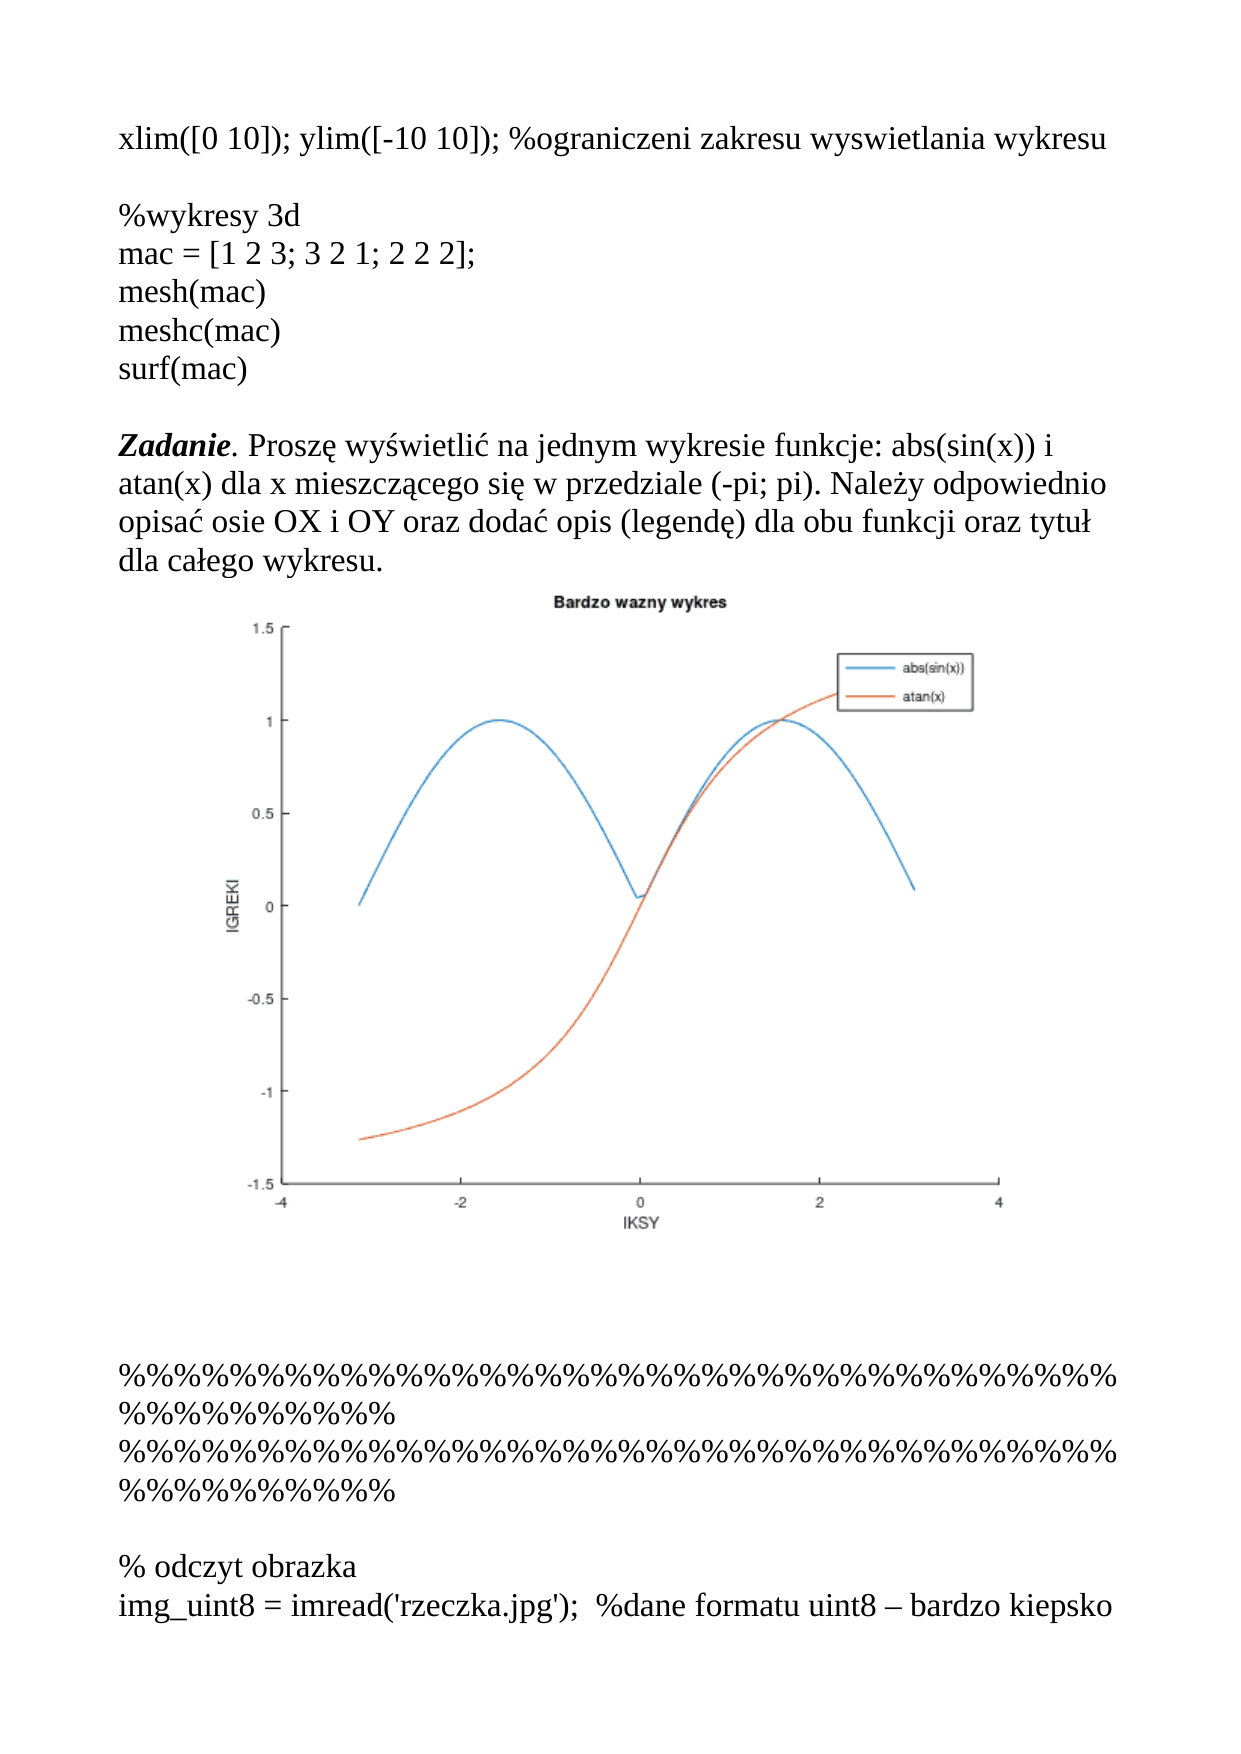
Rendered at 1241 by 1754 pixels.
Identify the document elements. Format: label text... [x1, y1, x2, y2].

text % odczyt obrazka [118, 1547, 1122, 1585]
text %%%%%%%%%%%%%%%%%%%%%%%%%%%%%%%%%%%%%%%%%%%%%% [118, 1432, 1122, 1508]
text img_uint8 = imread('rzeczka.jpg'); %dane formatu uint8 – bardzo kiepsko [118, 1585, 1122, 1623]
picture [207, 578, 1033, 1241]
text meshc(mac) [118, 310, 1122, 348]
text mac = [1 2 3; 3 2 1; 2 2 2]; [118, 233, 1122, 271]
text %wykresy 3d [118, 195, 1122, 233]
text mesh(mac) [118, 271, 1122, 310]
text xlim([0 10]); ylim([-10 10]); %ograniczeni zakresu wyswietlania wykresu [118, 118, 1122, 156]
text Zadanie. Proszę wyświetlić na jednym wykresie funkcje: abs(sin(x)) i atan(x) dla x mieszczącego się w przedziale (-pi; pi). Należy odpowiednio opisać osie OX i OY oraz dodać opis (legendę) dla obu funkcji oraz tytuł dla całego wykresu. [118, 425, 1122, 578]
text surf(mac) [118, 348, 1122, 386]
text %%%%%%%%%%%%%%%%%%%%%%%%%%%%%%%%%%%%%%%%%%%%%% [118, 1355, 1122, 1432]
